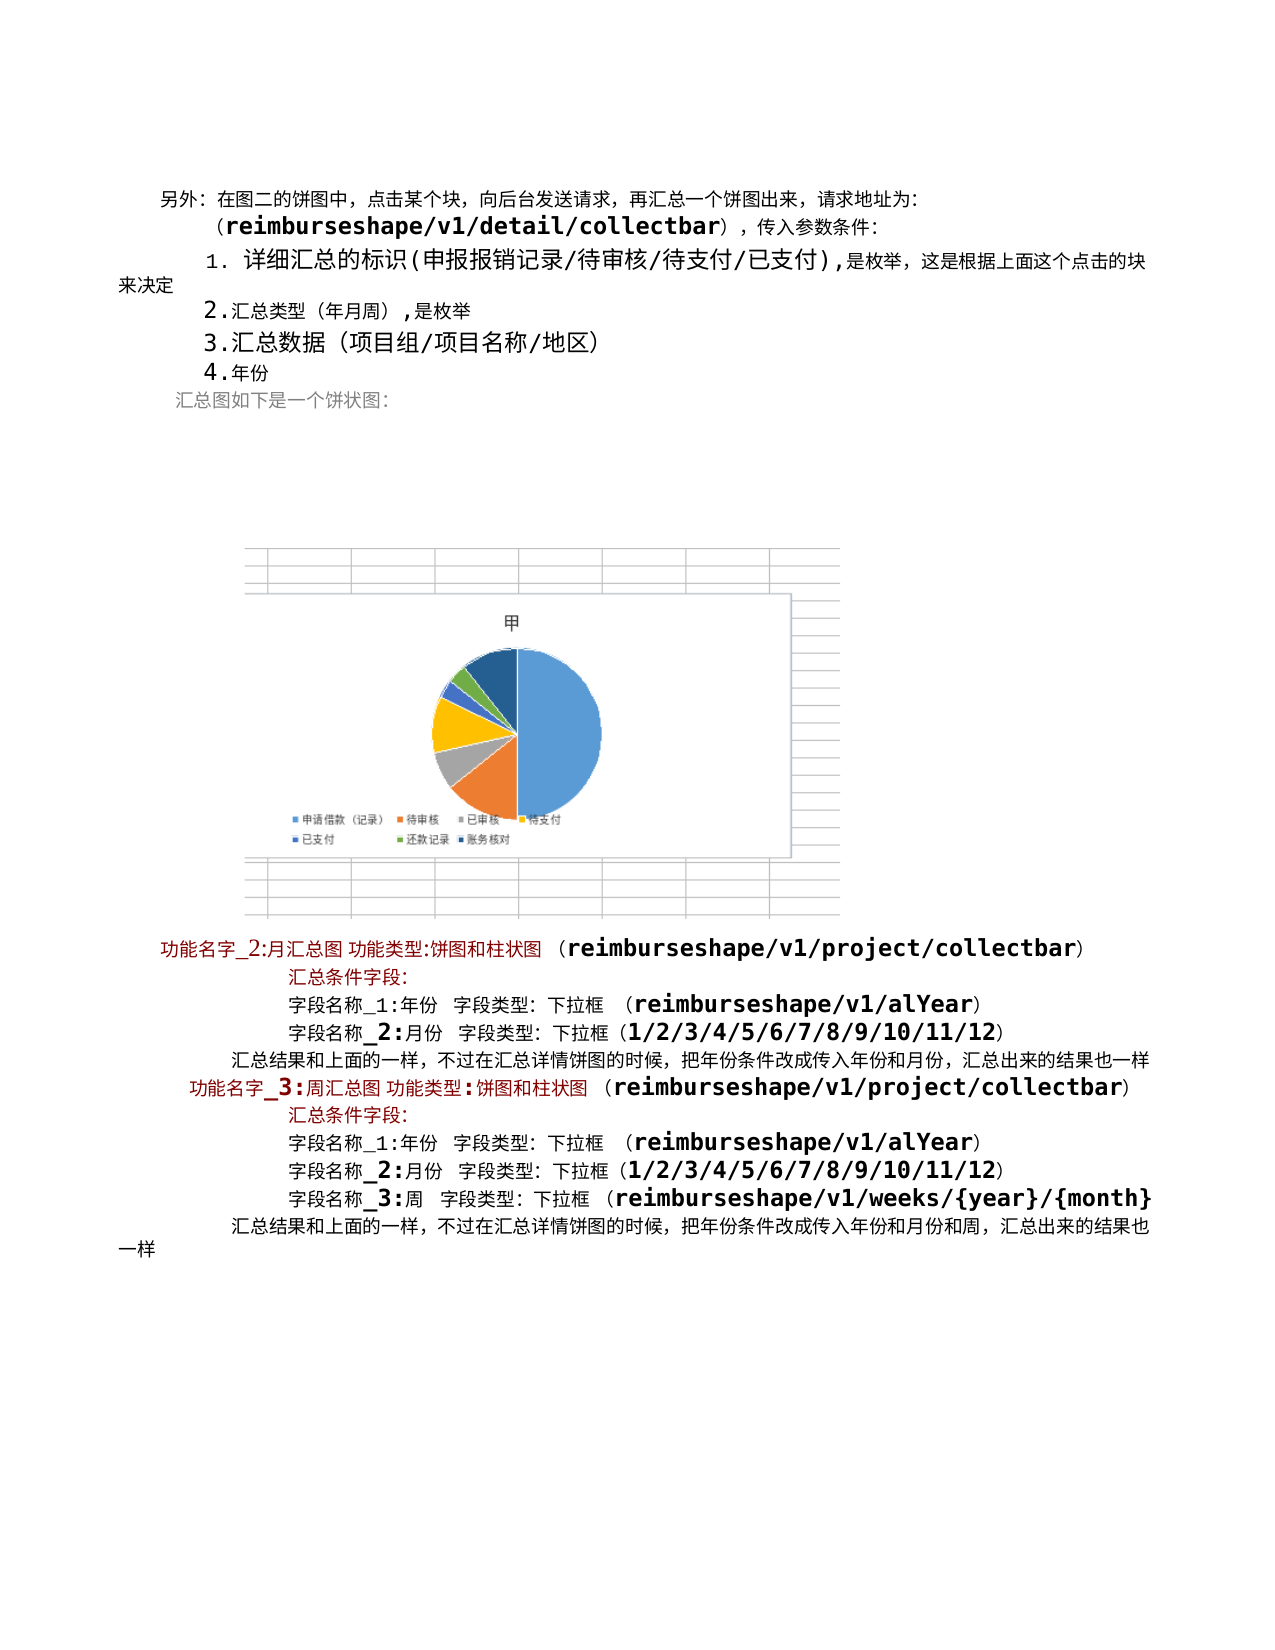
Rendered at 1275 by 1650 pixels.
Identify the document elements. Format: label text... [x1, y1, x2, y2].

text 2.汇总类型（年月周）,是枚举 [118, 297, 1157, 324]
text 另外：在图二的饼图中，点击某个块，向后台发送请求，再汇总一个饼图出来，请求地址为： [118, 189, 1157, 213]
text （reimburseshape/v1/detail/collectbar），传入参数条件： [118, 213, 1157, 241]
text 字段名称_2:月份 字段类型：下拉框（1/2/3/4/5/6/7/8/9/10/11/12） [118, 1018, 1157, 1046]
picture [244, 548, 841, 919]
text 1. 详细汇总的标识(申报报销记录/待审核/待支付/已支付),是枚举，这是根据上面这个点击的块来决定 [118, 241, 1157, 297]
text 汇总条件字段： [118, 1101, 1157, 1129]
text 字段名称_3:周 字段类型：下拉框 （reimburseshape/v1/weeks/{year}/{month} [118, 1184, 1157, 1212]
text 字段名称_1:年份 字段类型：下拉框 （reimburseshape/v1/alYear） [118, 1129, 1157, 1157]
text 汇总结果和上面的一样，不过在汇总详情饼图的时候，把年份条件改成传入年份和月份，汇总出来的结果也一样 [118, 1046, 1157, 1073]
text 功能名字_3:周汇总图 功能类型:饼图和柱状图 （reimburseshape/v1/project/collectbar） [118, 1073, 1157, 1101]
text 4.年份 [118, 358, 1157, 386]
text 字段名称_1:年份 字段类型：下拉框 （reimburseshape/v1/alYear） [118, 990, 1157, 1018]
text 字段名称_2:月份 字段类型：下拉框（1/2/3/4/5/6/7/8/9/10/11/12） [118, 1157, 1157, 1184]
text 功能名字_2:月汇总图 功能类型:饼图和柱状图 （reimburseshape/v1/project/collectbar） [118, 933, 1157, 962]
text 汇总结果和上面的一样，不过在汇总详情饼图的时候，把年份条件改成传入年份和月份和周，汇总出来的结果也一样 [118, 1212, 1157, 1261]
text 汇总图如下是一个饼状图： [118, 386, 1157, 413]
text 3.汇总数据（项目组/项目名称/地区） [118, 324, 1157, 358]
text 汇总条件字段： [118, 962, 1157, 990]
